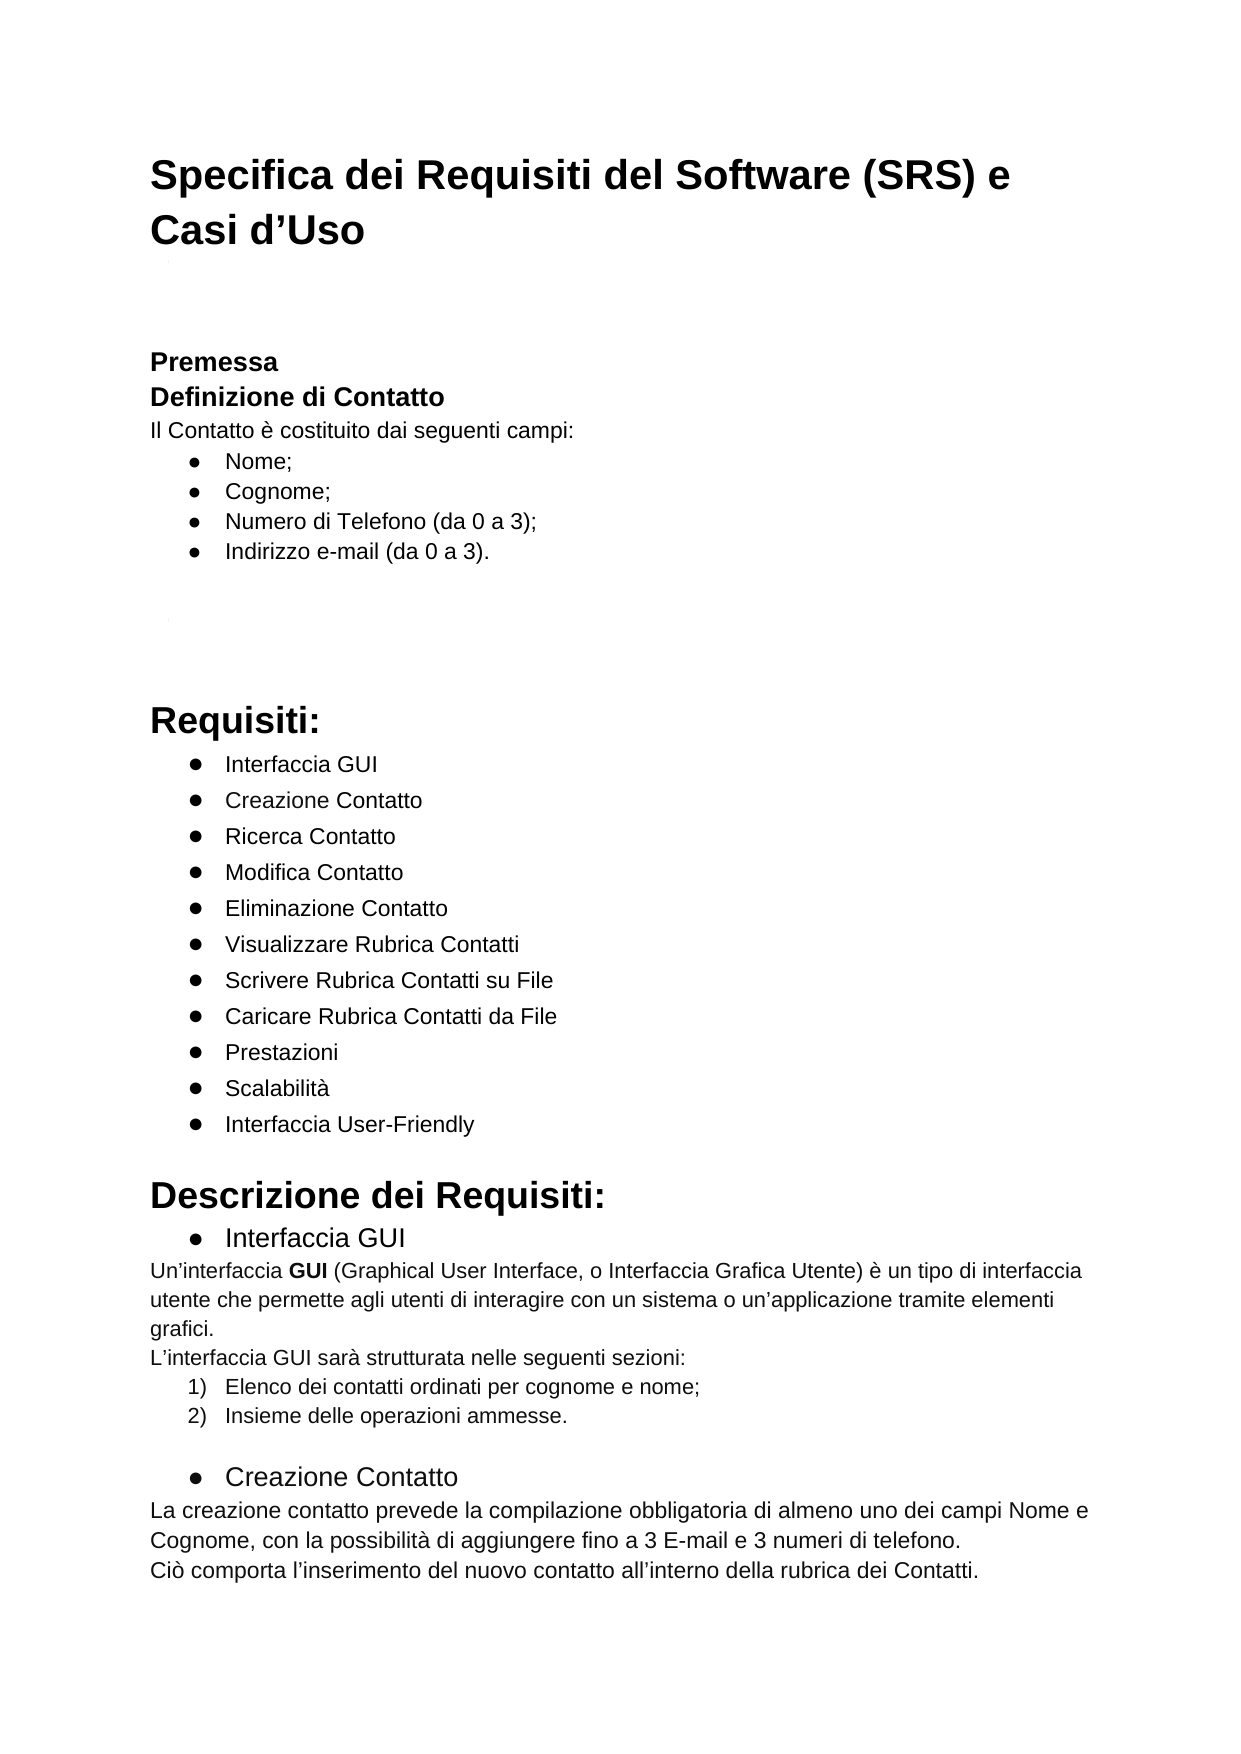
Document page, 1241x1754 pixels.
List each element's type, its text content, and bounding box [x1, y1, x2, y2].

text Premessa [150, 346, 1090, 377]
list Eliminazione Contatto [187, 891, 1090, 922]
text Requisiti: [150, 698, 1090, 741]
list Nome; [187, 448, 1090, 474]
text Specifica dei Requisiti del Software (SRS) e Casi d’Uso [150, 150, 1090, 253]
list Numero di Telefono (da 0 a 3); [187, 508, 1090, 534]
list Indirizzo e-mail (da 0 a 3). [187, 538, 1090, 564]
list Modifica Contatto [187, 855, 1090, 886]
list Scalabilità [187, 1071, 1090, 1102]
text Un’interfaccia GUI (Graphical User Interface, o Interfaccia Grafica Utente) è un tipo di interfaccia utente che permette agli utenti di interagire con un sistema o un’applicazione tramite elementi grafici. [150, 1258, 1090, 1342]
text Descrizione dei Requisiti: [150, 1173, 1090, 1216]
list Elenco dei contatti ordinati per cognome e nome; [187, 1374, 1090, 1399]
list Scrivere Rubrica Contatti su File [187, 963, 1090, 994]
list Interfaccia User-Friendly [187, 1107, 1090, 1138]
text Il Contatto è costituito dai seguenti campi: [150, 417, 1090, 444]
list Interfaccia GUI [187, 747, 1090, 779]
list Cognome; [187, 478, 1090, 504]
list Creazione Contatto [187, 783, 1090, 814]
list Creazione Contatto [187, 1461, 1090, 1492]
text La creazione contatto prevede la compilazione obbligatoria di almeno uno dei campi Nome e Cognome, con la possibilità di aggiungere fino a 3 E-mail e 3 numeri di telefono. [150, 1497, 1090, 1554]
list Caricare Rubrica Contatti da File [187, 999, 1090, 1030]
text Ciò comporta l’inserimento del nuovo contatto all’interno della rubrica dei Contatti. [150, 1557, 1090, 1584]
text L’interfaccia GUI sarà strutturata nelle seguenti sezioni: [150, 1345, 1090, 1371]
list Interfaccia GUI [187, 1222, 1090, 1254]
list Ricerca Contatto [187, 819, 1090, 851]
list Insieme delle operazioni ammesse. [187, 1403, 1090, 1428]
list Visualizzare Rubrica Contatti [187, 927, 1090, 958]
text Definizione di Contatto [150, 381, 1090, 413]
list Prestazioni [187, 1035, 1090, 1066]
